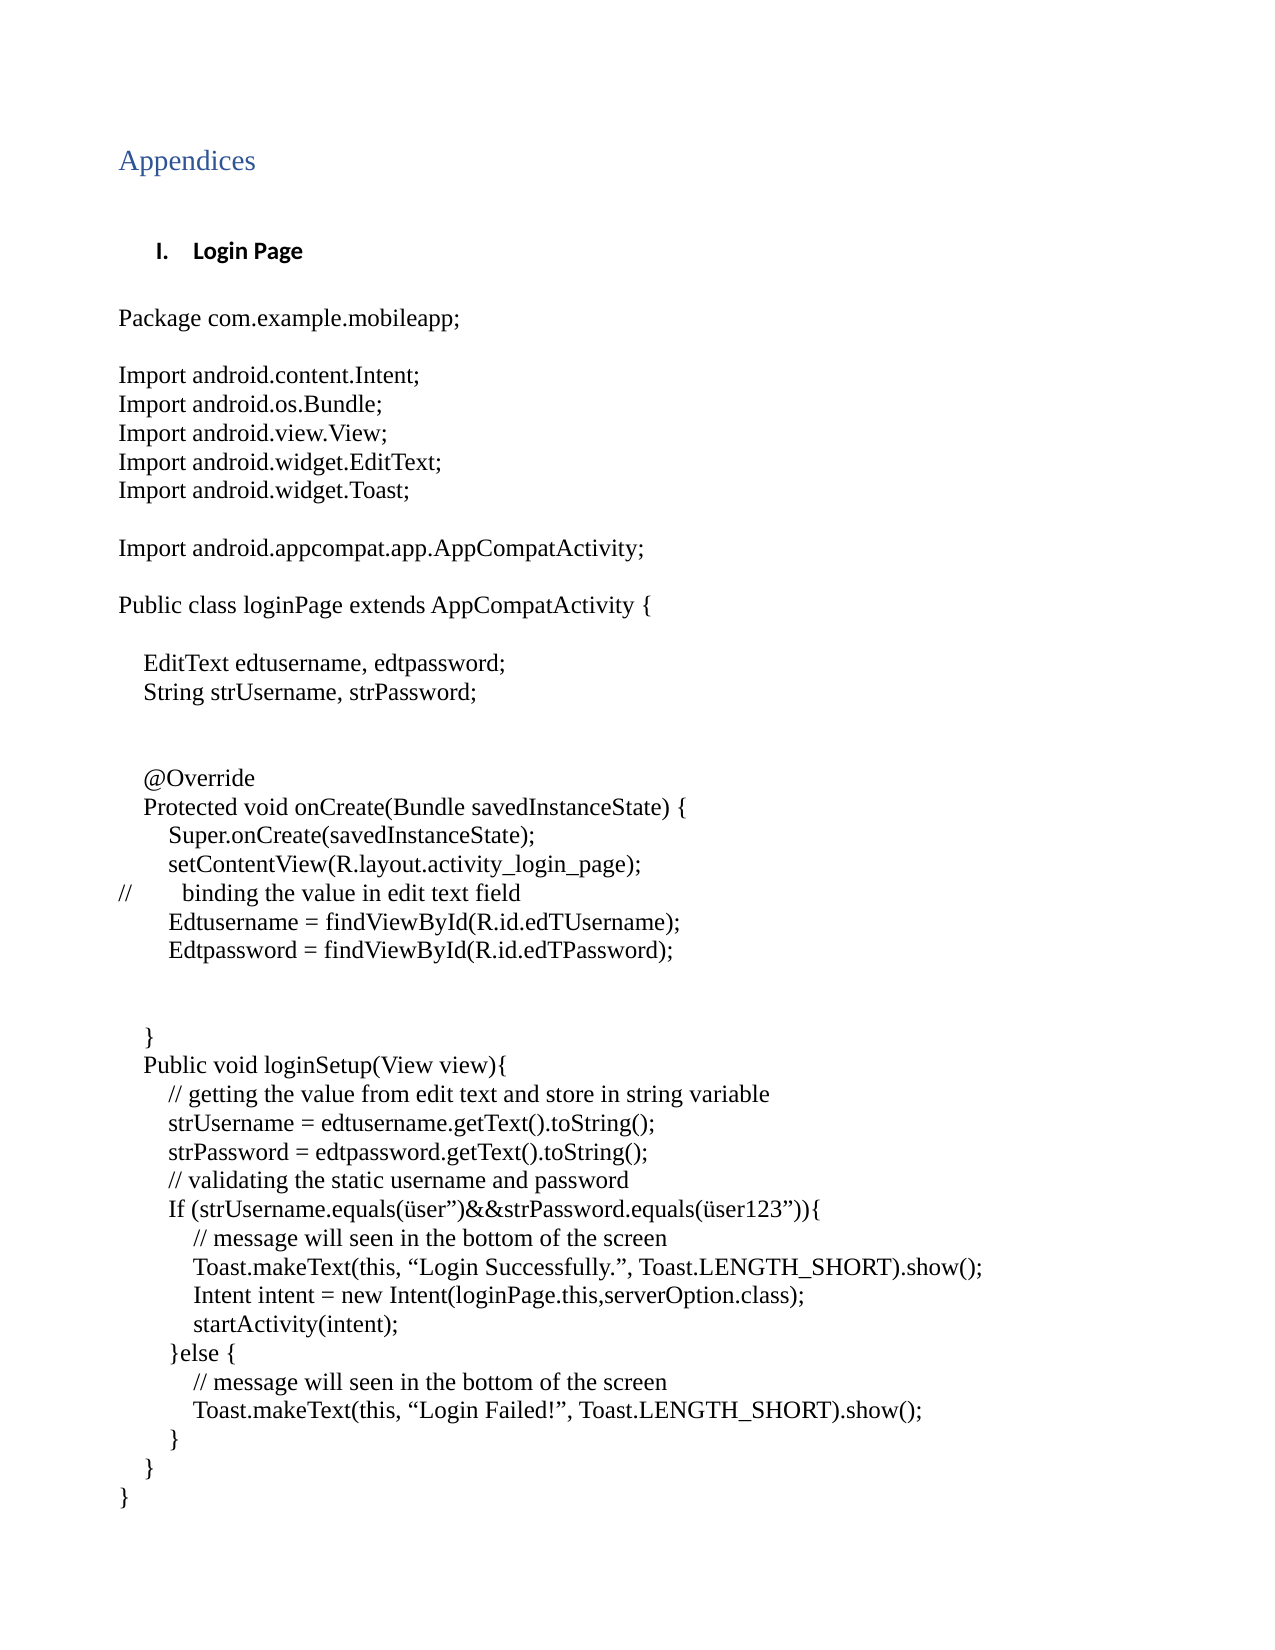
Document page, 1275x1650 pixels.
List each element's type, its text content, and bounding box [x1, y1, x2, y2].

text Import android.os.Bundle; [118, 389, 1157, 418]
text Package com.example.mobileapp; [118, 303, 1157, 332]
text Protected void onCreate(Bundle savedInstanceState) { [118, 792, 1157, 820]
text Import android.widget.Toast; [118, 475, 1157, 504]
text } [118, 1453, 1157, 1482]
text Intent intent = new Intent(loginPage.this,serverOption.class); [118, 1280, 1157, 1309]
text Edtusername = findViewById(R.id.edTUsername); [118, 907, 1157, 935]
text Super.onCreate(savedInstanceState); [118, 820, 1157, 849]
text }else { [118, 1338, 1157, 1367]
text // getting the value from edit text and store in string variable [118, 1079, 1157, 1108]
text Import android.content.Intent; [118, 360, 1157, 389]
text strUsername = edtusername.getText().toString(); [118, 1108, 1157, 1137]
text // binding the value in edit text field [118, 878, 1157, 907]
text EditText edtusername, edtpassword; [118, 648, 1157, 677]
text Edtpassword = findViewById(R.id.edTPassword); [118, 935, 1157, 964]
text Public void loginSetup(View view){ [118, 1050, 1157, 1079]
text Import android.appcompat.app.AppCompatActivity; [118, 533, 1157, 562]
text Public class loginPage extends AppCompatActivity { [118, 590, 1157, 619]
text Import android.widget.EditText; [118, 447, 1157, 475]
text // message will seen in the bottom of the screen [118, 1223, 1157, 1252]
text String strUsername, strPassword; [118, 677, 1157, 705]
text } [118, 1482, 1157, 1510]
text @Override [118, 763, 1157, 792]
subtitle Appendices [118, 143, 1157, 177]
text // message will seen in the bottom of the screen [118, 1367, 1157, 1395]
text startActivity(intent); [118, 1309, 1157, 1338]
text If (strUsername.equals(üser”)&&strPassword.equals(üser123”)){ [118, 1194, 1157, 1223]
text setContentView(R.layout.activity_login_page); [118, 849, 1157, 878]
text Toast.makeText(this, “Login Failed!”, Toast.LENGTH_SHORT).show(); [118, 1395, 1157, 1424]
text } [118, 1424, 1157, 1453]
list Login Page [156, 235, 1157, 266]
text strPassword = edtpassword.getText().toString(); [118, 1137, 1157, 1165]
text Import android.view.View; [118, 418, 1157, 447]
text Toast.makeText(this, “Login Successfully.”, Toast.LENGTH_SHORT).show(); [118, 1252, 1157, 1280]
text // validating the static username and password [118, 1165, 1157, 1194]
text } [118, 1022, 1157, 1050]
